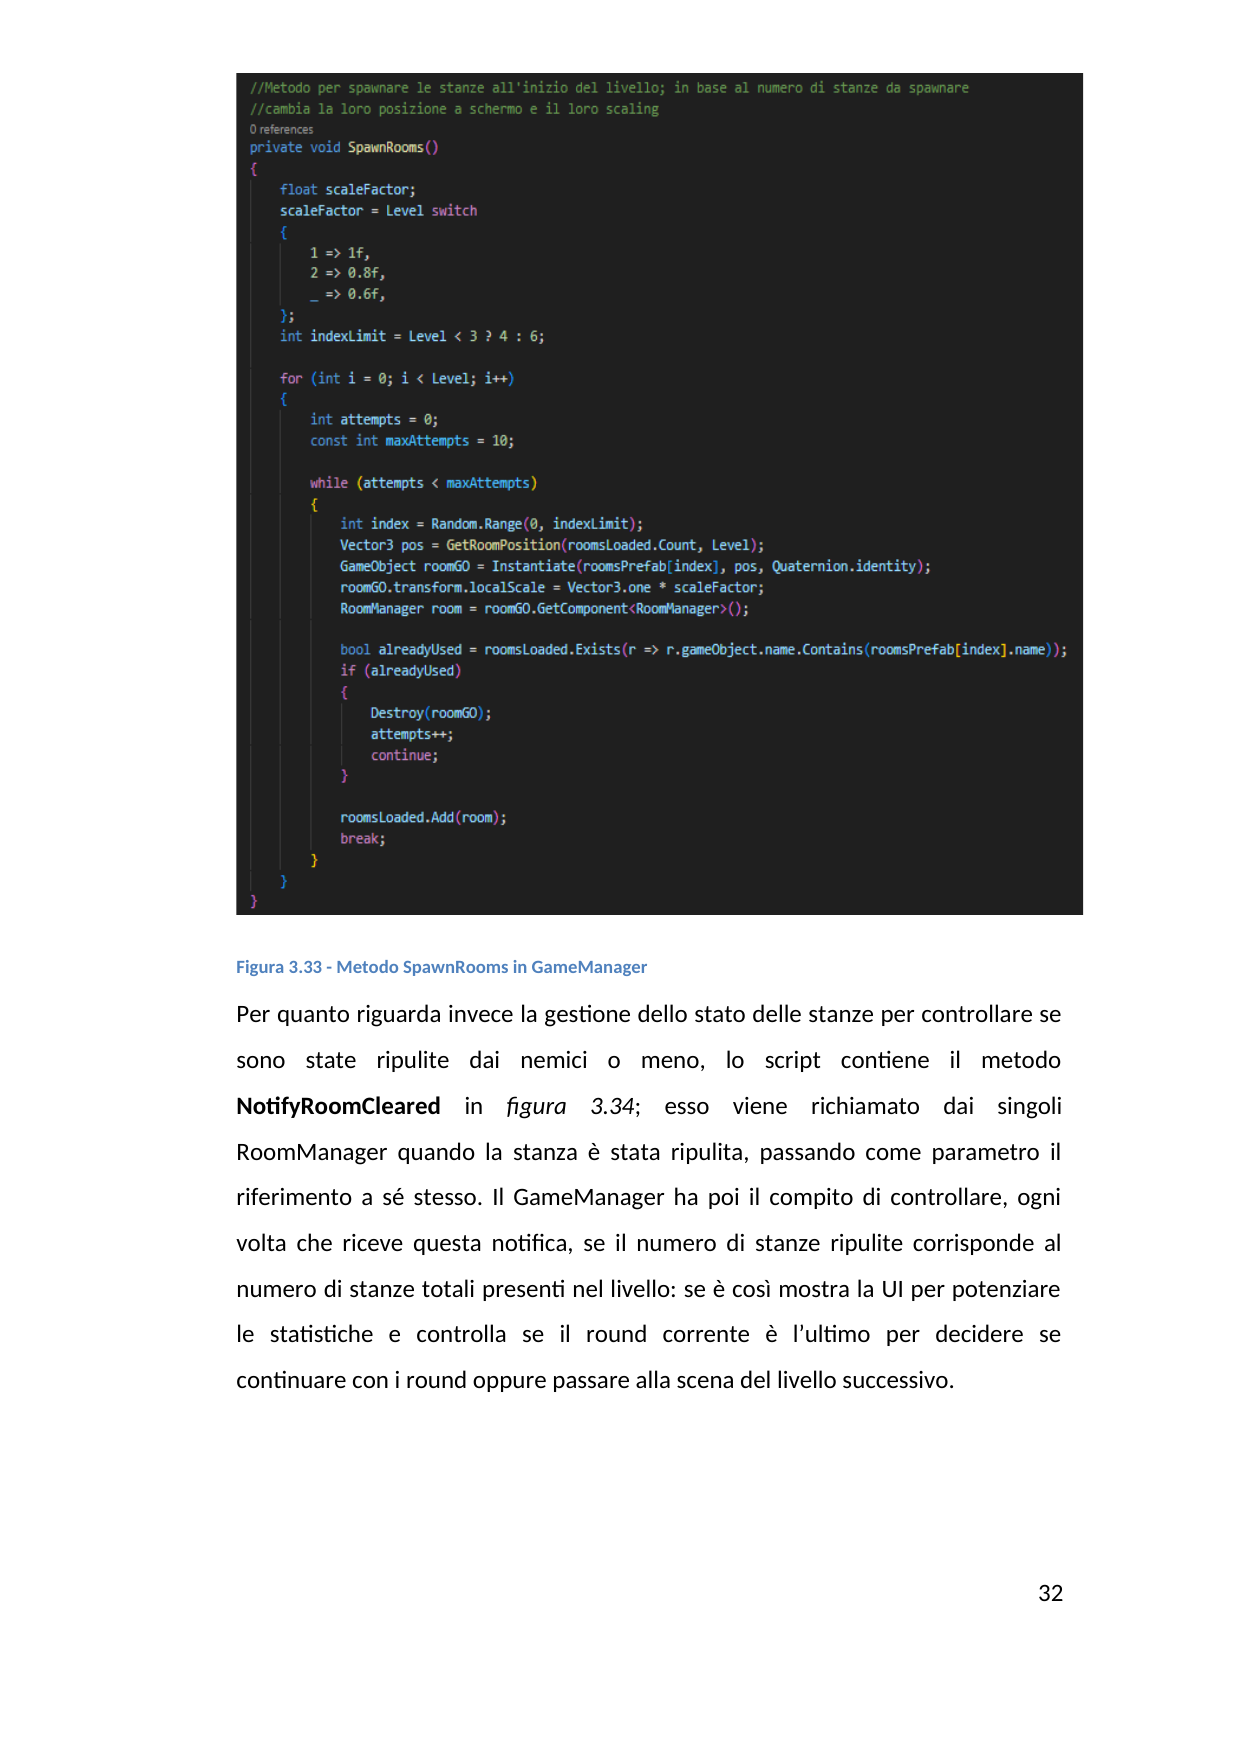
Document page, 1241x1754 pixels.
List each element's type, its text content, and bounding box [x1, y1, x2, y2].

text Per quanto riguarda invece la gestione dello stato delle stanze per controllare se sono state ripulite dai nemici o meno, lo script contiene il metodo NotifyRoomCleared in figura 3.34; esso viene richiamato dai singoli RoomManager quando la stanza è stata ripulita, passando come parametro il riferimento a sé stesso. Il GameManager ha poi il compito di controllare, ogni volta che riceve questa notifica, se il numero di stanze ripulite corrisponde al numero di stanze totali presenti nel livello: se è così mostra la UI per potenziare le statistiche e controlla se il round corrente è l’ultimo per decidere se continuare con i round oppure passare alla scena del livello successivo. [236, 998, 1063, 1395]
text Figura 3.33 - Metodo SpawnRooms in GameManager [236, 955, 1063, 978]
